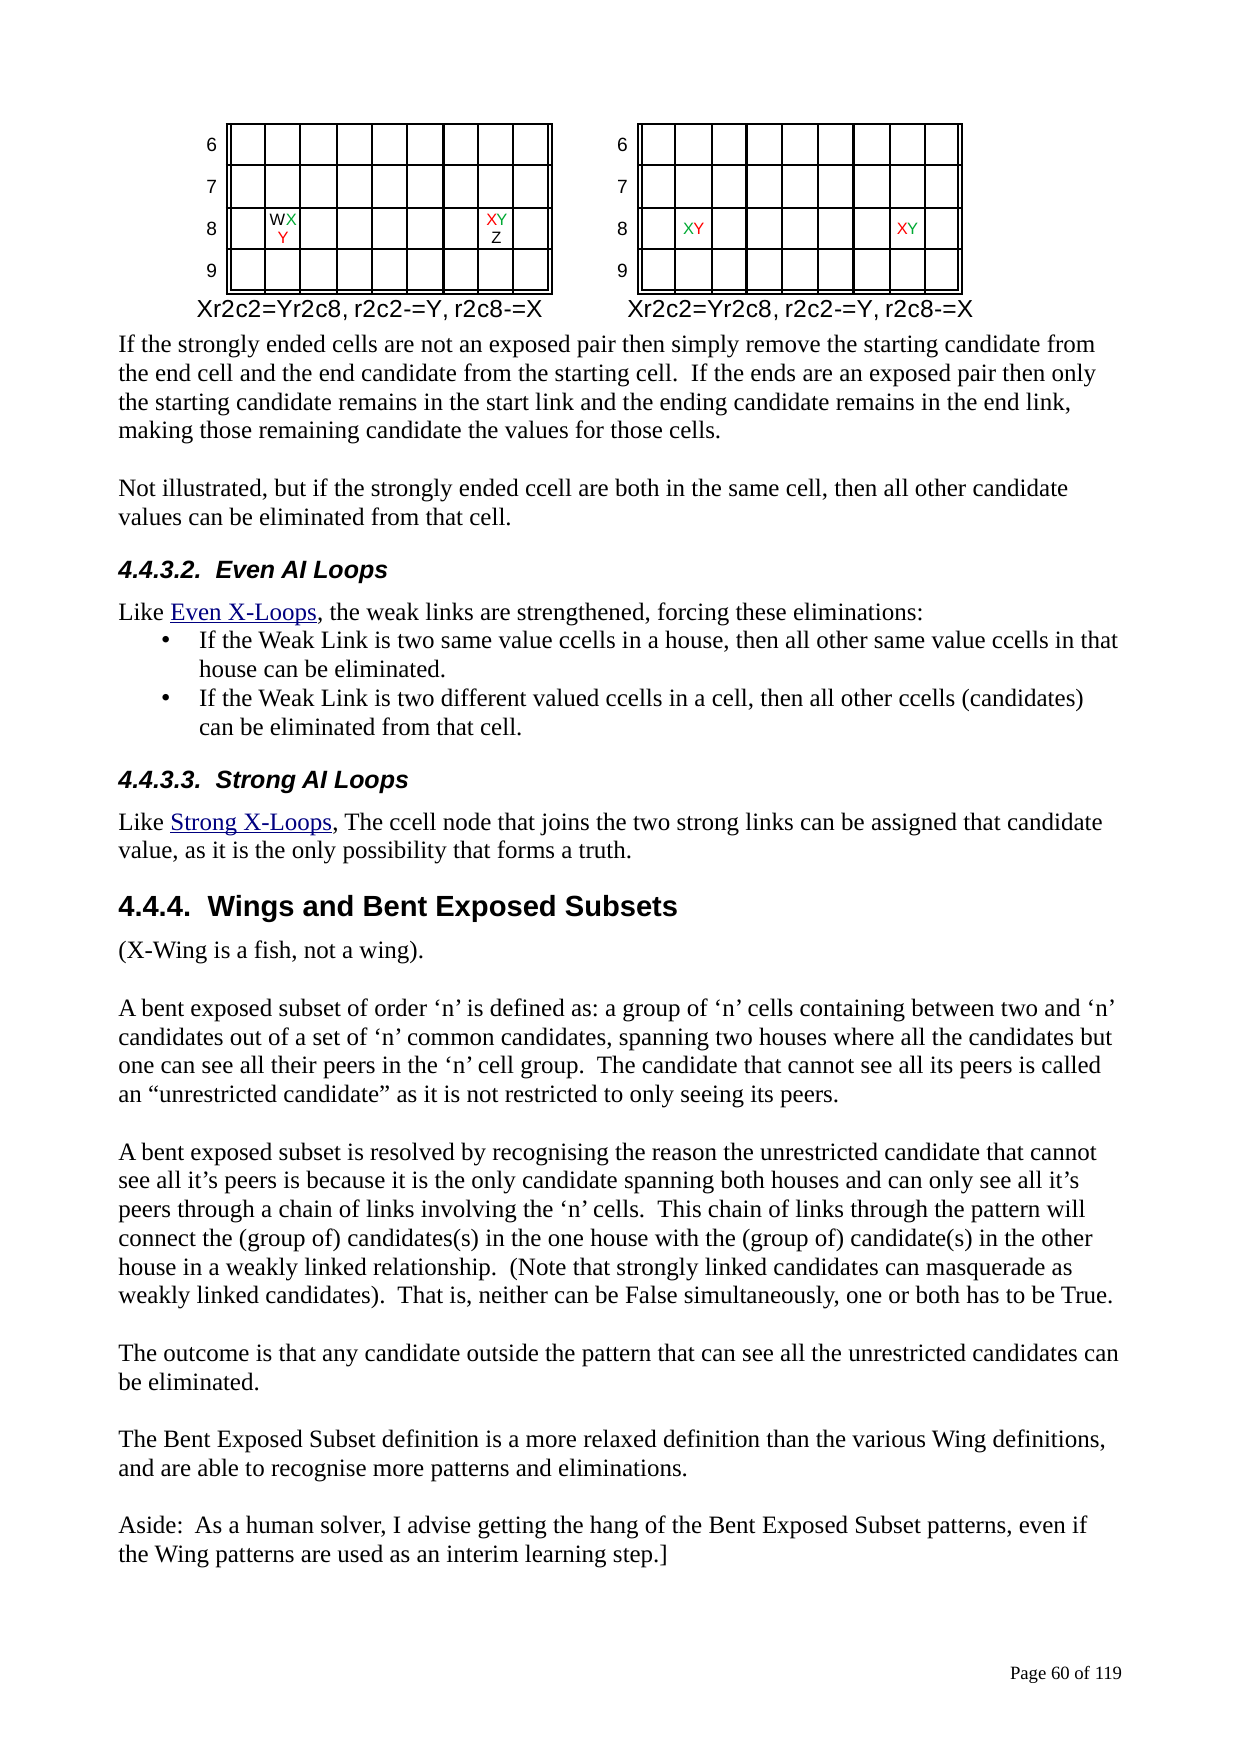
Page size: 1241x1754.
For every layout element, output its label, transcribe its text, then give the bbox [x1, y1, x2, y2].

text The outcome is that any candidate outside the pattern that can see all the unrestricted candidates can be eliminated. [118, 1338, 1122, 1395]
text Like Strong X-Loops, The ccell node that joins the two strong links can be assigned that candidate value, as it is the only possibility that forms a truth. [118, 807, 1122, 864]
list If the Weak Link is two different valued ccells in a cell, then all other ccells (candidates) can be eliminated from that cell. [161, 683, 1122, 741]
text Not illustrated, but if the strongly ended ccell are both in the same cell, then all other candidate values can be eliminated from that cell. [118, 473, 1122, 531]
text If the strongly ended cells are not an exposed pair then simply remove the starting candidate from the end cell and the end candidate from the starting cell. If the ends are an exposed pair then only the starting candidate remains in the start link and the ending candidate remains in the end link, making those remaining candidate the values for those cells. [118, 118, 1122, 444]
text A bent exposed subset of order ‘n’ is defined as: a group of ‘n’ cells containing between two and ‘n’ candidates out of a set of ‘n’ common candidates, spanning two houses where all the candidates but one can see all their peers in the ‘n’ cell group. The candidate that cannot see all its peers is called an “unrestricted candidate” as it is not restricted to only seeing its peers. [118, 993, 1122, 1108]
subtitle Wings and Bent Exposed Subsets [118, 889, 1122, 923]
list If the Weak Link is two same value ccells in a house, then all other same value ccells in that house can be eliminated. [161, 626, 1122, 683]
text (X-Wing is a fish, not a wing). [118, 935, 1122, 964]
subtitle Strong AI Loops [118, 766, 1122, 794]
text Like Even X-Loops, the weak links are strengthened, forcing these eliminations: [118, 597, 1122, 626]
text Aside: As a human solver, I advise getting the hang of the Bent Exposed Subset patterns, even if the Wing patterns are used as an interim learning step.] [118, 1510, 1122, 1568]
subtitle Even AI Loops [118, 556, 1122, 584]
text The Bent Exposed Subset definition is a more relaxed definition than the various Wing definitions, and are able to recognise more patterns and eliminations. [118, 1424, 1122, 1482]
text A bent exposed subset is resolved by recognising the reason the unrestricted candidate that cannot see all it’s peers is because it is the only candidate spanning both houses and can only see all it’s peers through a chain of links involving the ‘n’ cells. This chain of links through the pattern will connect the (group of) candidates(s) in the one house with the (group of) candidate(s) in the other house in a weakly linked relationship. (Note that strongly linked candidates can masquerade as weakly linked candidates). That is, neither can be False simultaneously, one or both has to be True. [118, 1137, 1122, 1309]
